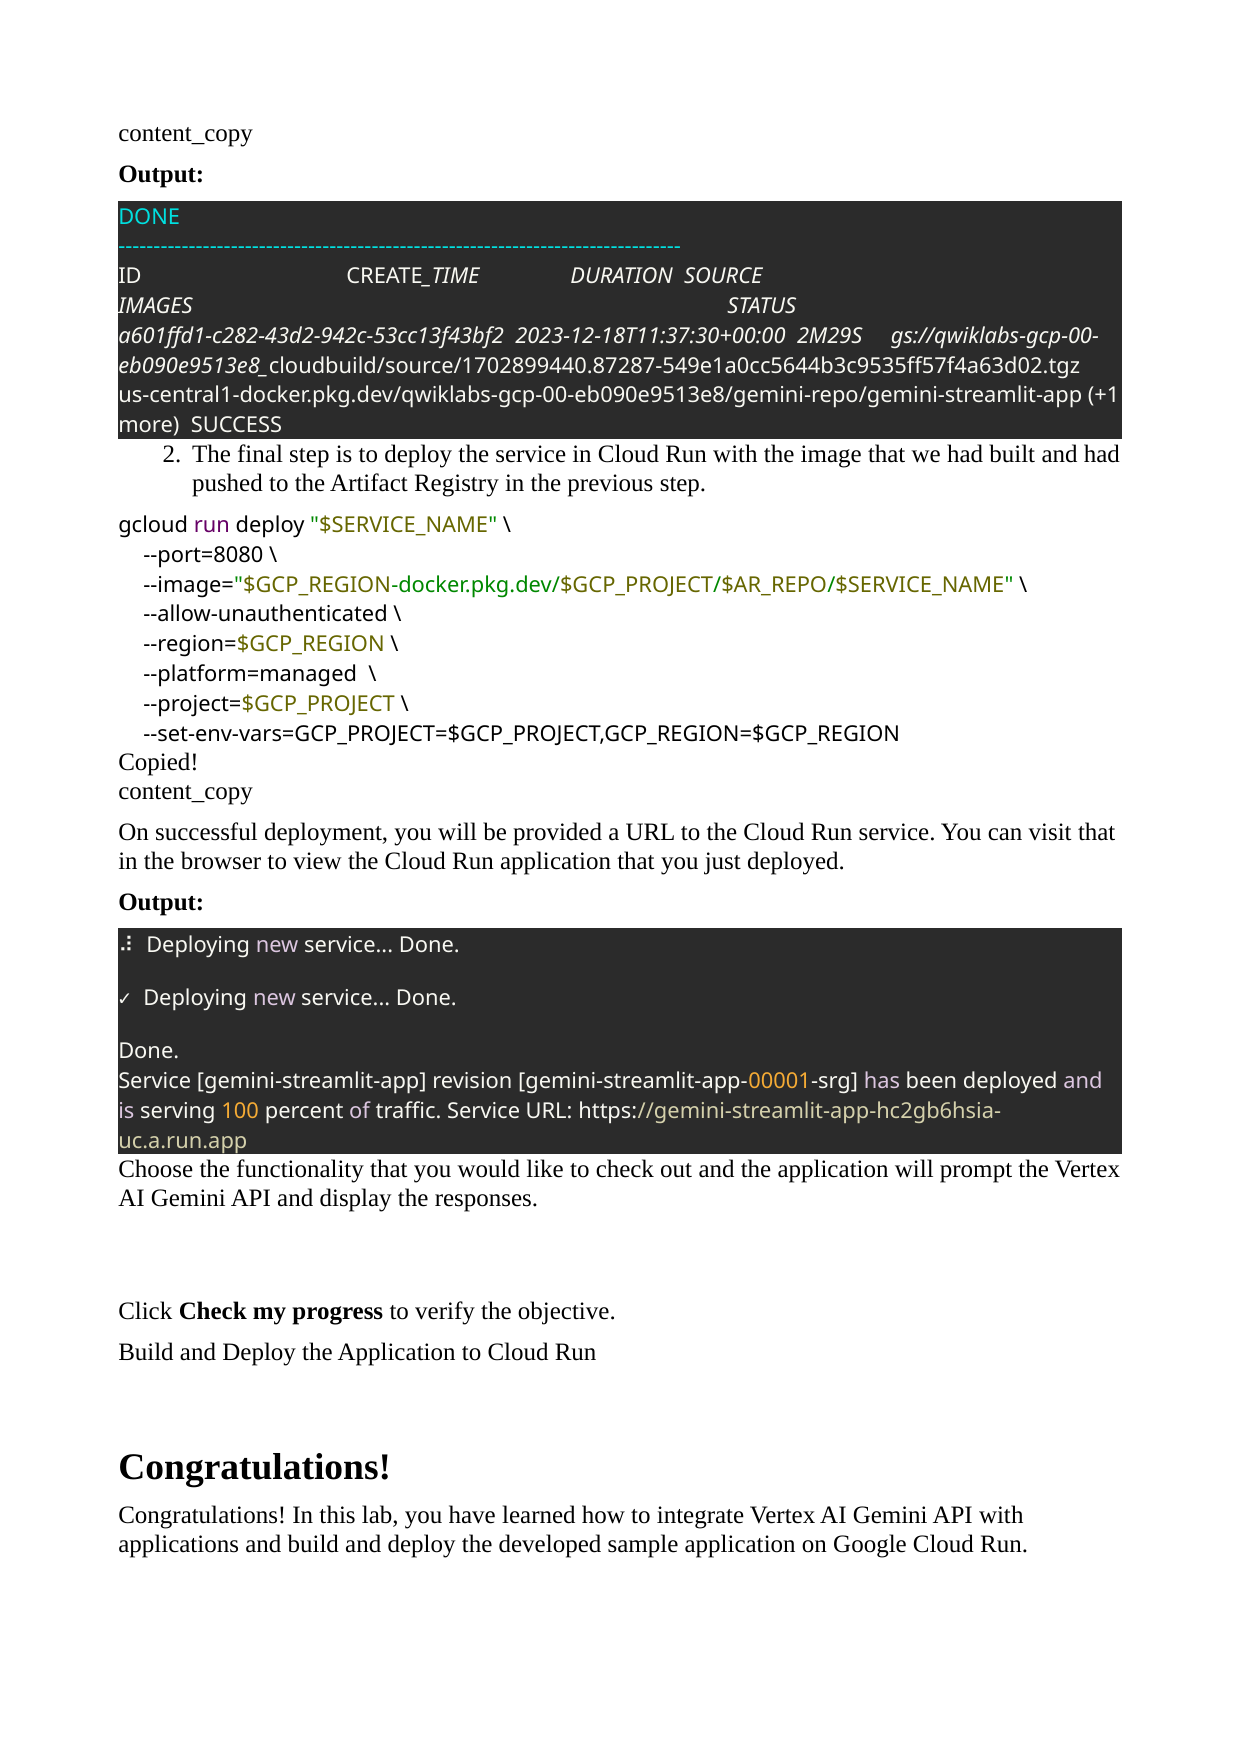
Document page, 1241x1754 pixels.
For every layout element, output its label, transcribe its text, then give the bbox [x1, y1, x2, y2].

subtitle Congratulations! [118, 1445, 1122, 1488]
text ⠼ Deploying new service... Done. [118, 928, 1122, 958]
text --region=$GCP_REGION \ [118, 628, 1122, 658]
text --allow-unauthenticated \ [118, 598, 1122, 628]
text --platform=managed \ [118, 658, 1122, 688]
text Check my progress [118, 1378, 1122, 1435]
text --image="$GCP_REGION-docker.pkg.dev/$GCP_PROJECT/$AR_REPO/$SERVICE_NAME" \ [118, 568, 1122, 598]
text Output: [118, 887, 1122, 916]
text -------------------------------------------------------------------------------- [118, 230, 1122, 260]
text On successful deployment, you will be provided a URL to the Cloud Run service. You can visit that in the browser to view the Cloud Run application that you just deployed. [118, 817, 1122, 875]
list The final step is to deploy the service in Cloud Run with the image that we had built and had pushed to the Artifact Registry in the previous step. [162, 439, 1122, 496]
text Service [gemini-streamlit-app] revision [gemini-streamlit-app-00001-srg] has been deployed and is serving 100 percent of traffic. Service URL: https://gemini-streamlit-app-hc2gb6hsia-uc.a.run.app [118, 1065, 1122, 1154]
text Click Check my progress to verify the objective. [118, 1296, 1122, 1325]
text a601ffd1-c282-43d2-942c-53cc13f43bf2 2023-12-18T11:37:30+00:00 2M29S gs://qwiklabs-gcp-00-eb090e9513e8_cloudbuild/source/1702899440.87287-549e1a0cc5644b3c9535ff57f4a63d02.tgz us-central1-docker.pkg.dev/qwiklabs-gcp-00-eb090e9513e8/gemini-repo/gemini-streamlit-app (+1 more) SUCCESS [118, 320, 1122, 439]
text Congratulations! In this lab, you have learned how to integrate Vertex AI Gemini API with applications and build and deploy the developed sample application on Google Cloud Run. [118, 1500, 1122, 1558]
text gcloud run deploy "$SERVICE_NAME" \ [118, 509, 1122, 539]
text --port=8080 \ [118, 539, 1122, 568]
text Build and Deploy the Application to Cloud Run [118, 1337, 1122, 1366]
text content_copy [118, 776, 1122, 805]
text Done. [118, 1035, 1122, 1065]
text ID CREATE_TIME DURATION SOURCE IMAGES STATUS [118, 260, 1122, 320]
text content_copy [118, 118, 1122, 147]
text --project=$GCP_PROJECT \ [118, 688, 1122, 717]
text Output: [118, 159, 1122, 188]
text Copied! [118, 747, 1109, 776]
text Choose the functionality that you would like to check out and the application will prompt the Vertex AI Gemini API and display the responses. [118, 1154, 1122, 1212]
text --set-env-vars=GCP_PROJECT=$GCP_PROJECT,GCP_REGION=$GCP_REGION [118, 717, 1122, 747]
text ✓ Deploying new service... Done. [118, 982, 1122, 1012]
text DONE [118, 201, 1122, 230]
